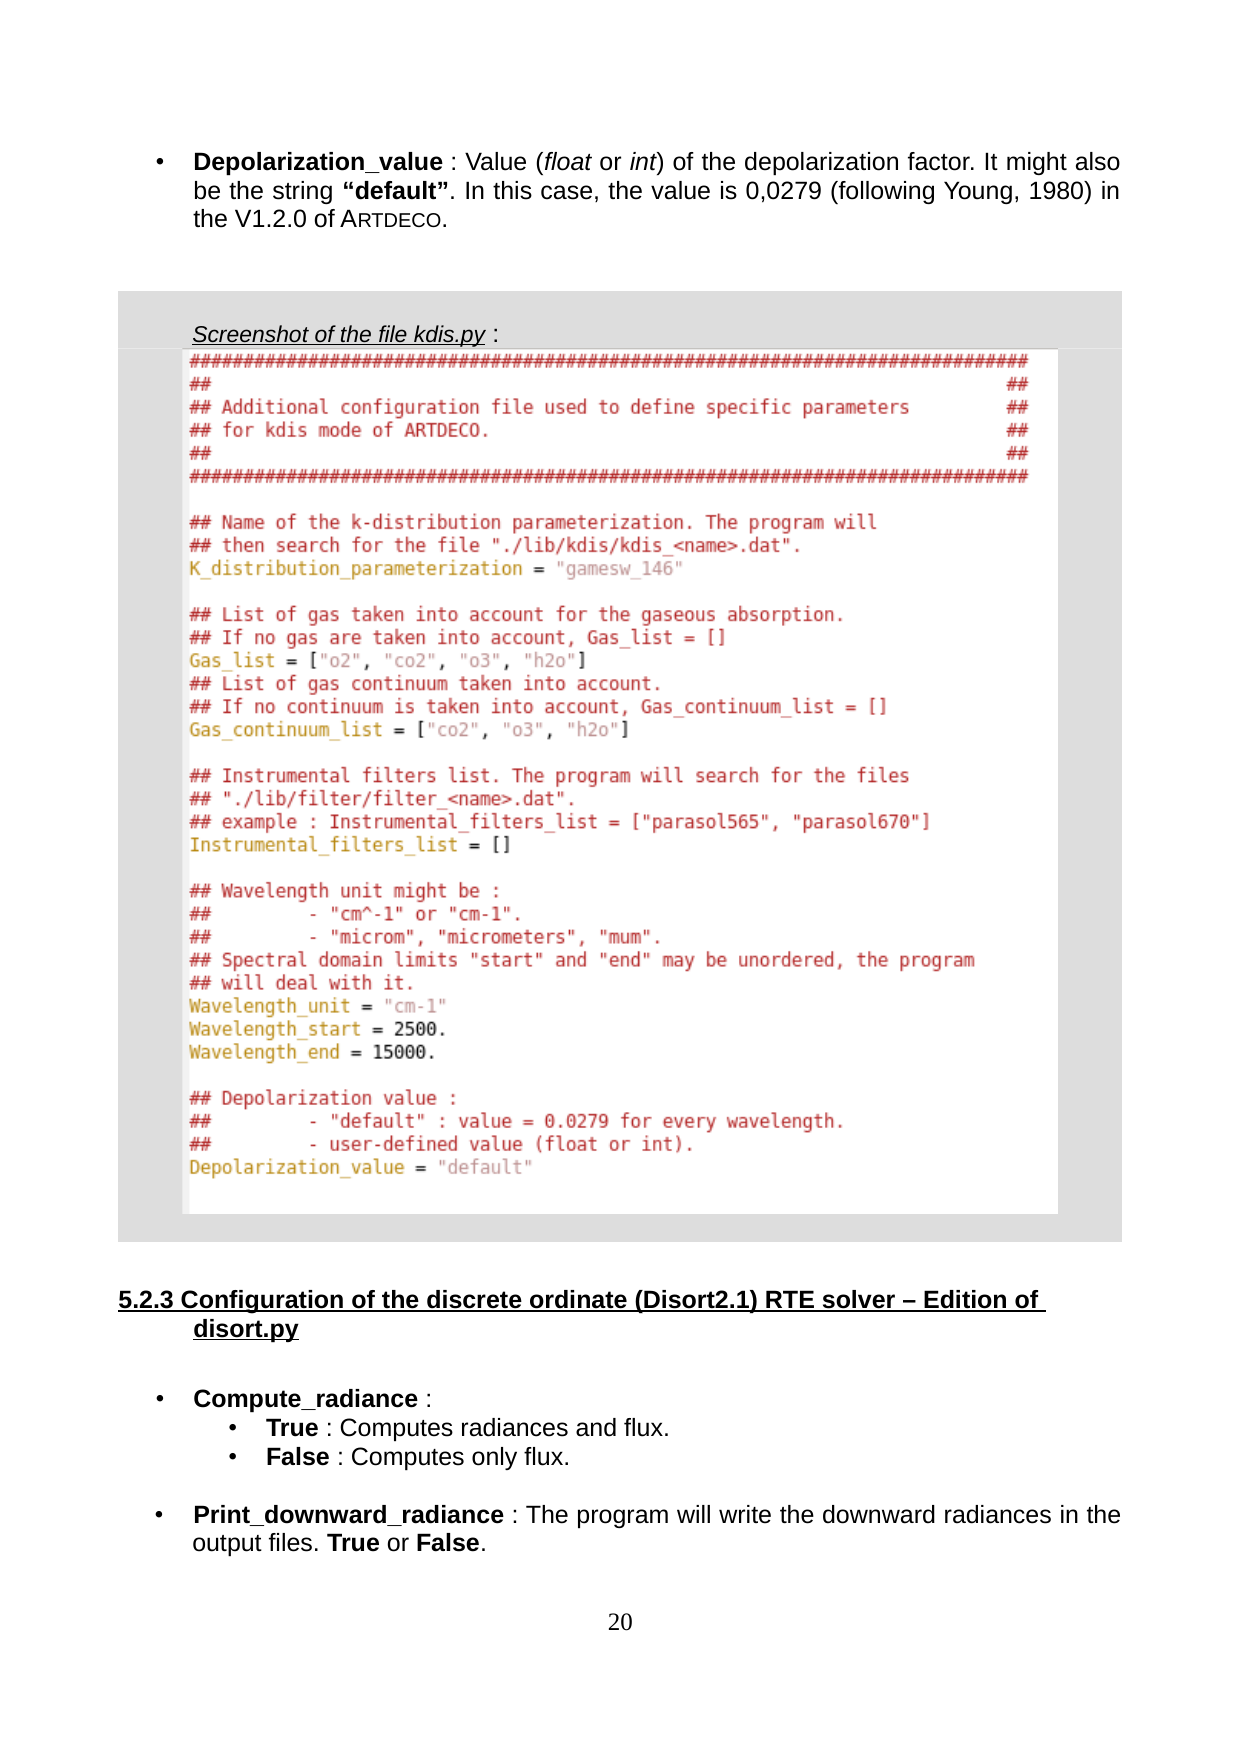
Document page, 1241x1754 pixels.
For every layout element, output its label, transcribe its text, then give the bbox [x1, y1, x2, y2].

subtitle 5.2.3 Configuration of the discrete ordinate (Disort2.1) RTE solver – Edition of disort.py [118, 1286, 1122, 1343]
list Print_downward_radiance : The program will write the downward radiances in the output files. True or False. [154, 1499, 1122, 1557]
list Compute_radiance : [156, 1384, 1122, 1413]
list Depolarization_value : Value (float or int) of the depolarization factor. It might also be the string “default”. In this case, the value is 0,0279 (following Young, 1980) in the V1.2.0 of Artdeco. [156, 147, 1122, 233]
list True : Computes radiances and flux. [228, 1413, 1122, 1442]
picture [182, 348, 1058, 1214]
list False : Computes only flux. [228, 1442, 1122, 1471]
text Screenshot of the file kdis.py : [118, 319, 1122, 348]
